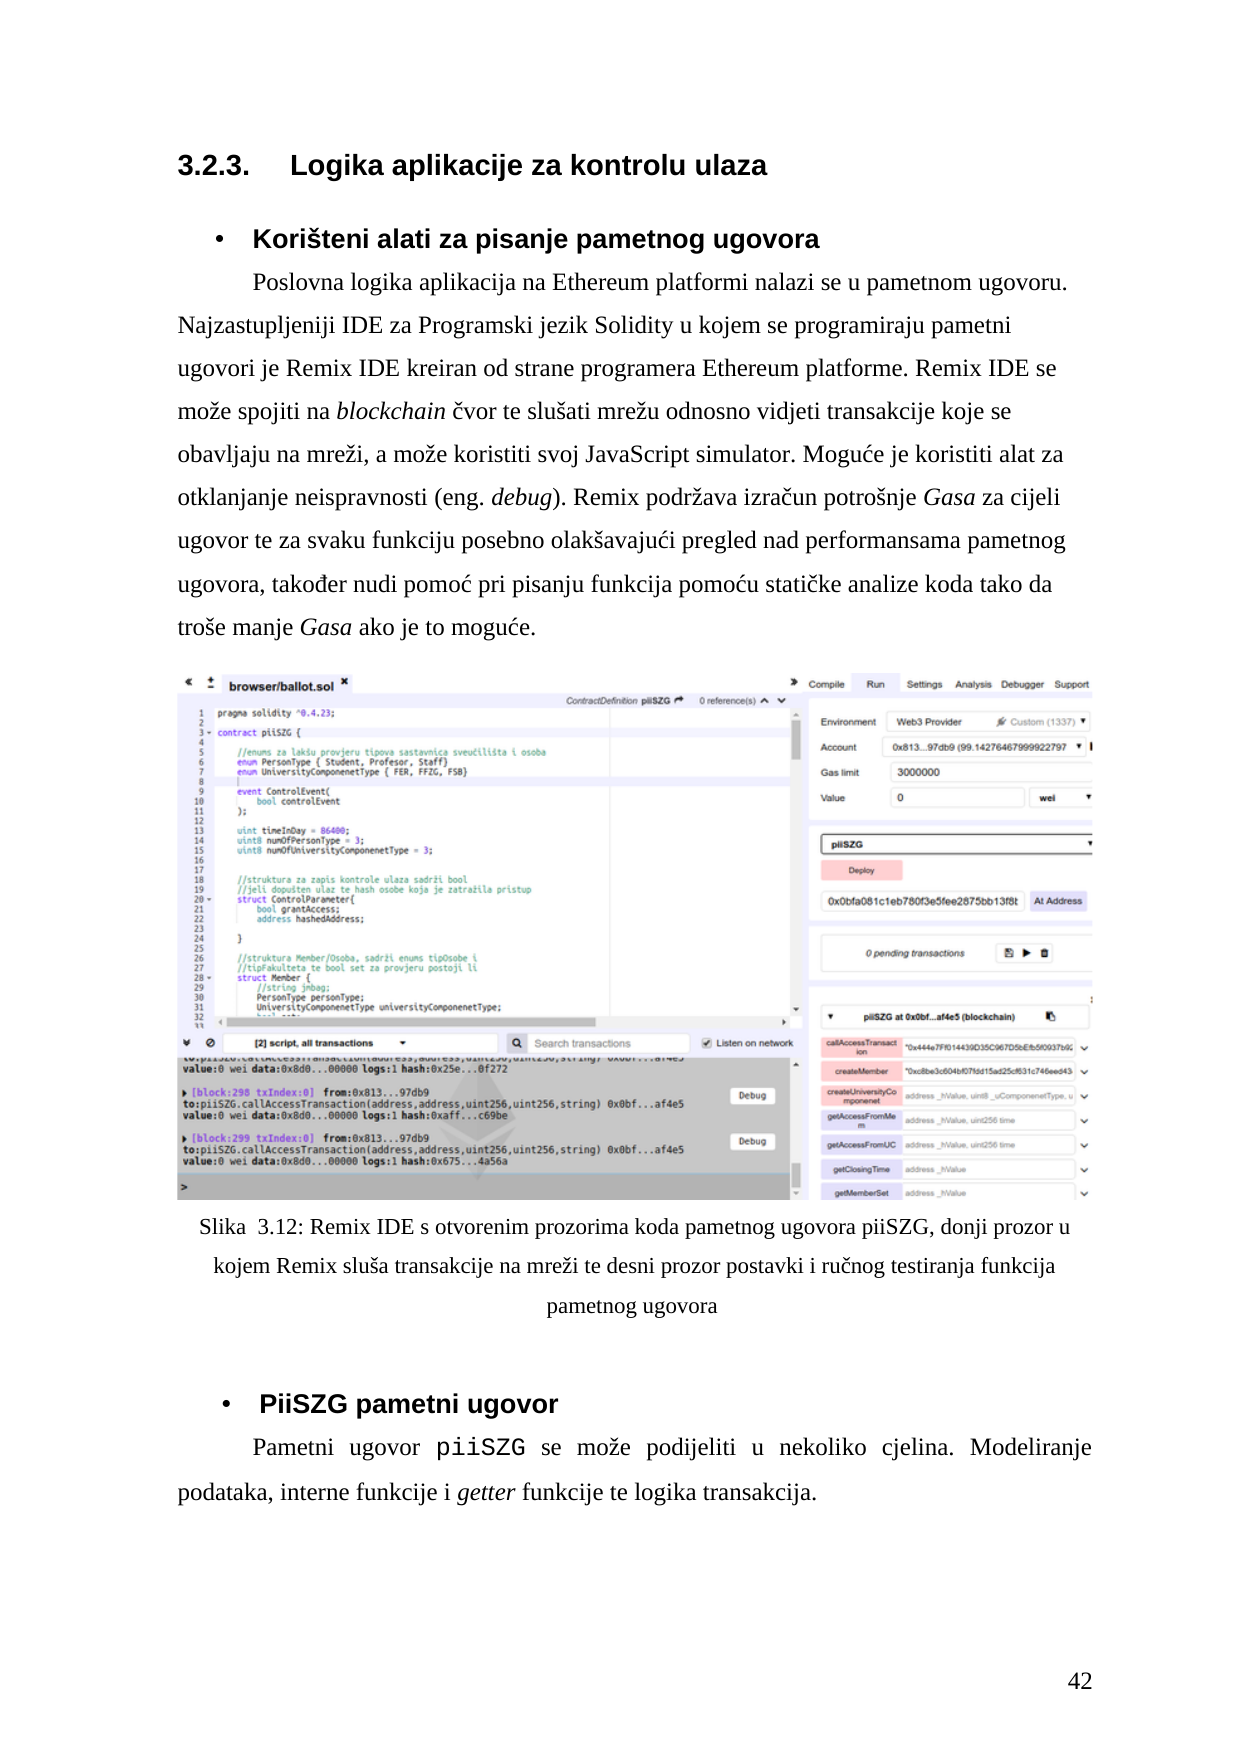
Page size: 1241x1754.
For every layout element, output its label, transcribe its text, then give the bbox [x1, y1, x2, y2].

list Korišteni alati za pisanje pametnog ugovora [215, 223, 1092, 254]
list PiiSZG pametni ugovor [222, 1388, 1092, 1419]
picture [177, 673, 1093, 1200]
text Slika 3.12: Remix IDE s otvorenim prozorima koda pametnog ugovora piiSZG, donji prozor u kojem Remix sluša transakcije na mreži te desni prozor postavki i ručnog testiranja funkcija pametnog ugovora [177, 1200, 1092, 1318]
subtitle Logika aplikacije za kontrolu ulaza [177, 148, 1092, 181]
text Poslovna logika aplikacija na Ethereum platformi nalazi se u pametnom ugovoru. Najzastupljeniji IDE za Programski jezik Solidity u kojem se programiraju pametni ugovori je Remix IDE kreiran od strane programera Ethereum platforme. Remix IDE se može spojiti na blockchain čvor te slušati mrežu odnosno vidjeti transakcije koje se obavljaju na mreži, a može koristiti svoj JavaScript simulator. Moguće je koristiti alat za otklanjanje neispravnosti (eng. debug). Remix podržava izračun potrošnje Gasa za cijeli ugovor te za svaku funkciju posebno olakšavajući pregled nad performansama pametnog ugovora, također nudi pomoć pri pisanju funkcija pomoću statičke analize koda tako da troše manje Gasa ako je to moguće. [177, 267, 1092, 641]
text Pametni ugovor piiSZG se može podijeliti u nekoliko cjelina. Modeliranje podataka, interne funkcije i getter funkcije te logika transakcija. [177, 1432, 1092, 1506]
